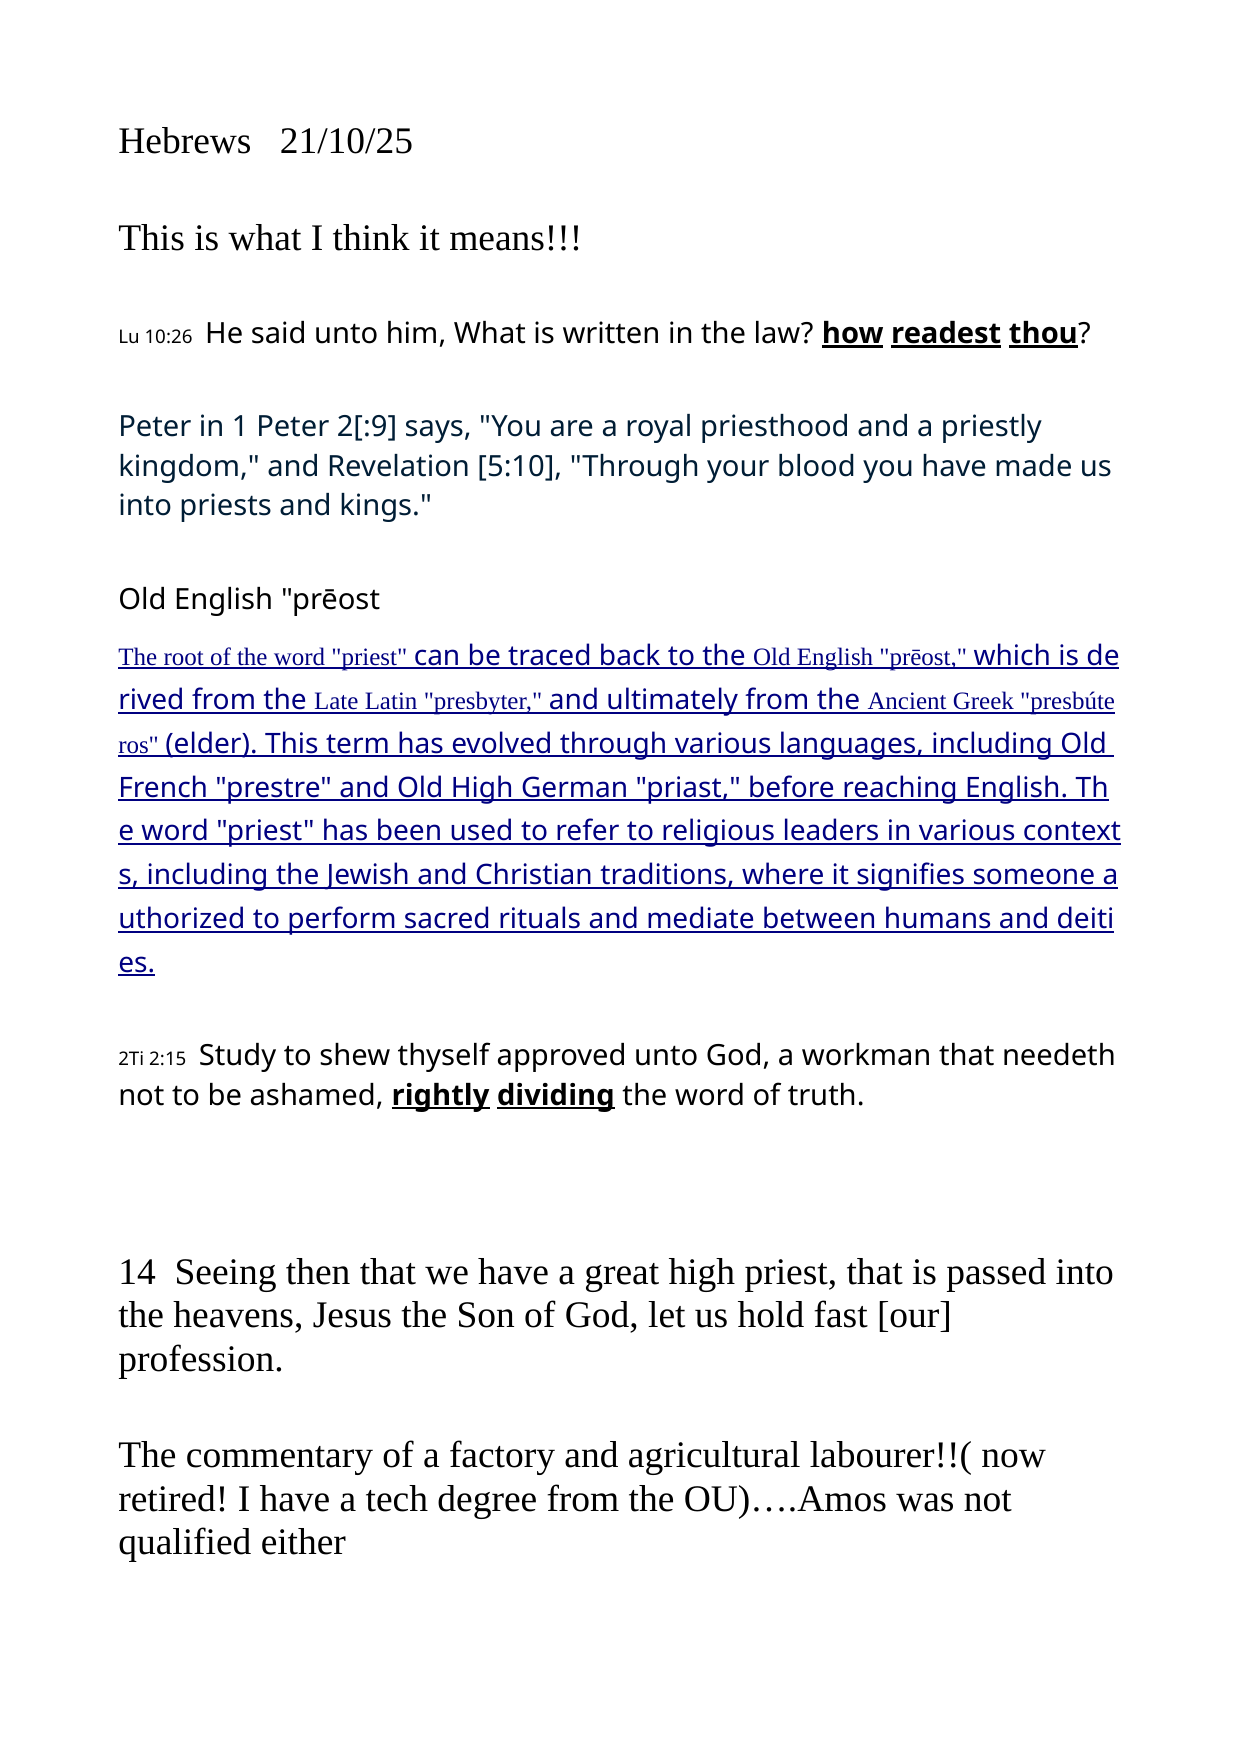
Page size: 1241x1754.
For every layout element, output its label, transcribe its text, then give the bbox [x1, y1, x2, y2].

text The root of the word "priest" can be traced back to the Old English "prēost," which is derived from the Late Latin "presbyter," and ultimately from the Ancient Greek "presbúteros" (elder). This term has evolved through various languages, including Old French "prestre" and Old High German "priast," before reaching English. The word "priest" has been used to refer to religious leaders in various contexts, including the Jewish and Christian traditions, where it signifies someone authorized to perform sacred rituals and mediate between humans and deities. [118, 630, 1122, 980]
text 2Ti 2:15 Study to shew thyself approved unto God, a workman that needeth not to be ashamed, rightly dividing the word of truth. [118, 1034, 1122, 1113]
text Lu 10:26 He said unto him, What is written in the law? how readest thou? [118, 312, 1122, 352]
text Old English "prēost [118, 578, 1122, 618]
text Hebrews 21/10/25 [118, 118, 1122, 161]
text 14 Seeing then that we have a great high priest, that is passed into the heavens, Jesus the Son of God, let us hold fast [our] profession. [118, 1250, 1122, 1379]
text The commentary of a factory and agricultural labourer!!( now retired! I have a tech degree from the OU)….Amos was not qualified either [118, 1433, 1122, 1562]
text Peter in 1 Peter 2[:9] says, "You are a royal priesthood and a priestly kingdom," and Revelation [5:10], "Through your blood you have made us into priests and kings." [118, 405, 1122, 524]
text This is what I think it means!!! [118, 215, 1122, 258]
